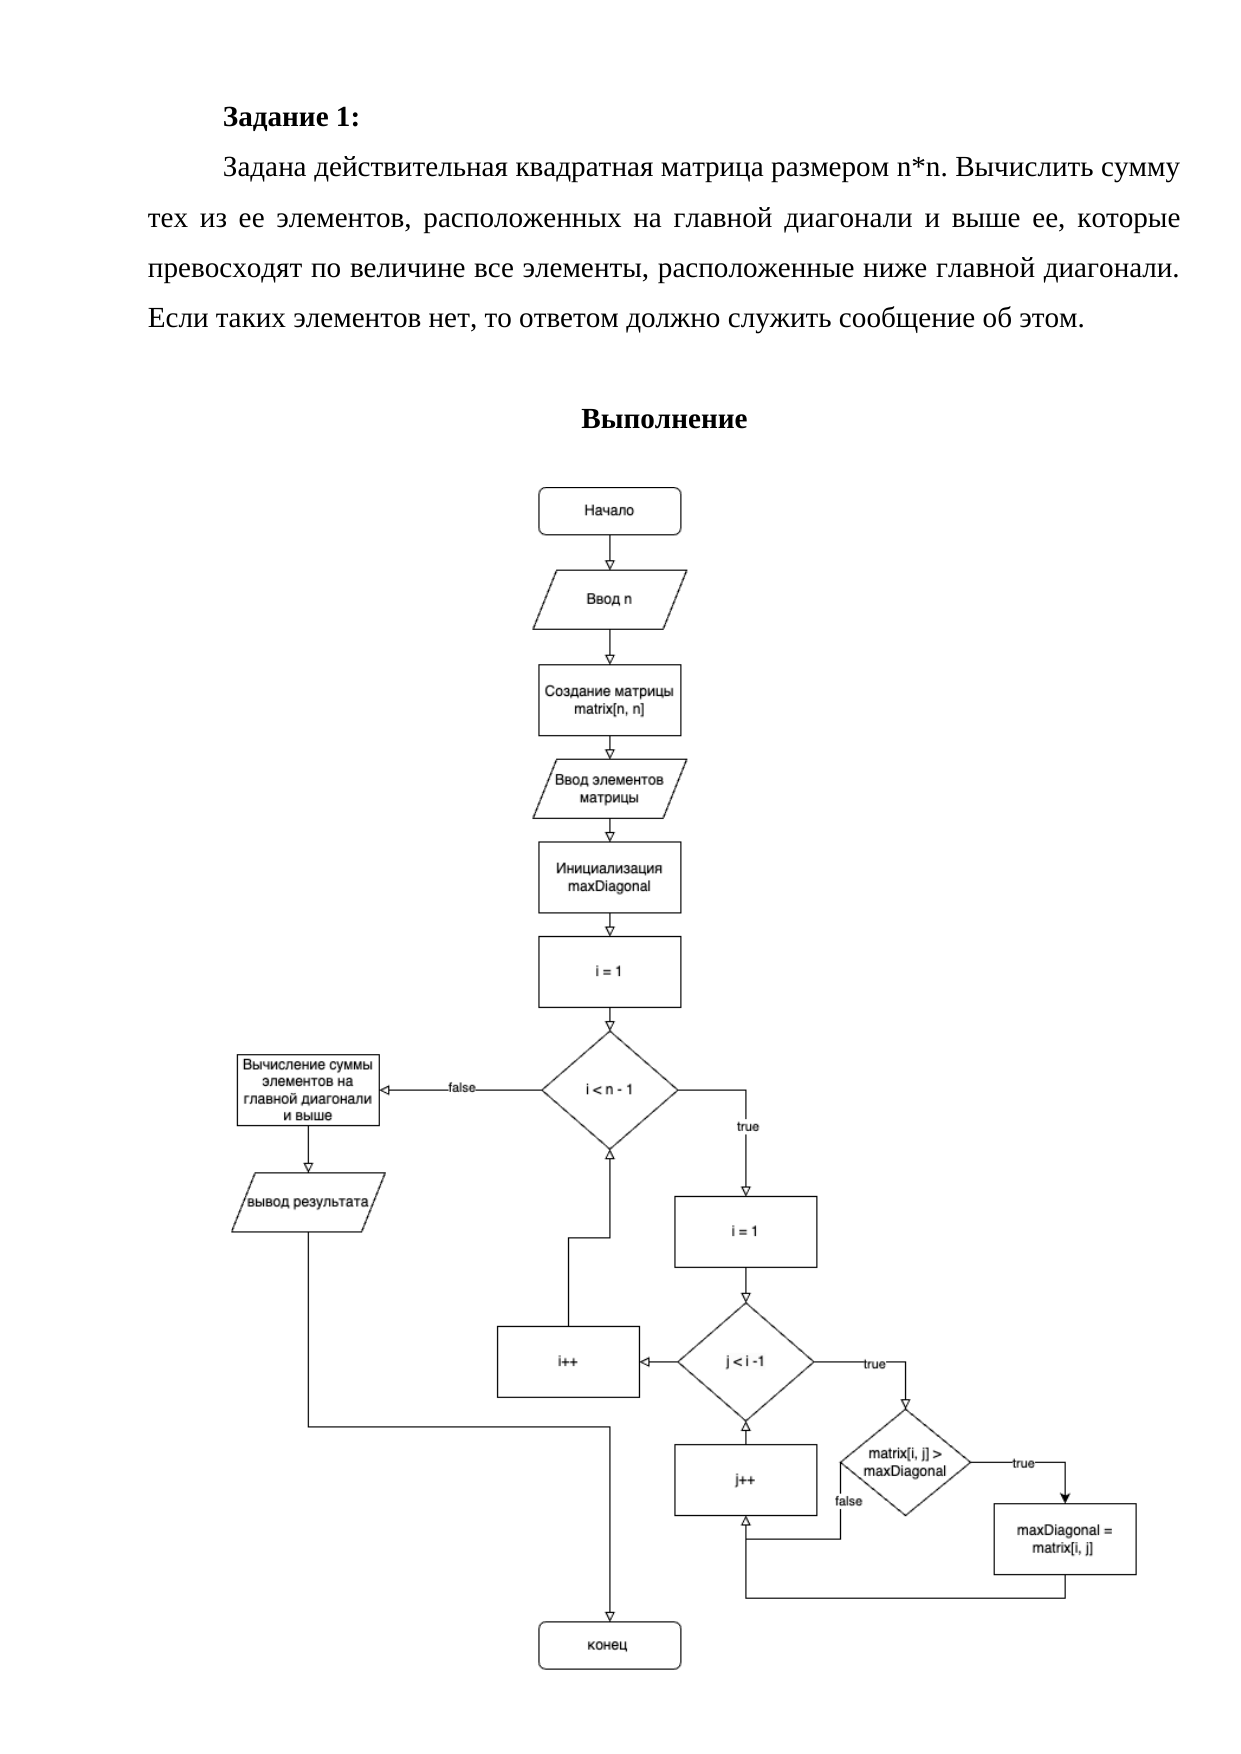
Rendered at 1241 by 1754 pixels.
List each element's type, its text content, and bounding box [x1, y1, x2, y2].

text Выполнение [148, 401, 1181, 434]
text Задание 1: [148, 99, 1181, 133]
text Задана действительная квадратная матрица размером n*n. Вычислить сумму тех из ее элементов, расположенных на главной диагонали и выше ее, которые превосходят по величине все элементы, расположенные ниже главной диагонали. Если таких элементов нет, то ответом должно служить сообщение об этом. [148, 149, 1181, 334]
picture [231, 487, 1138, 1671]
